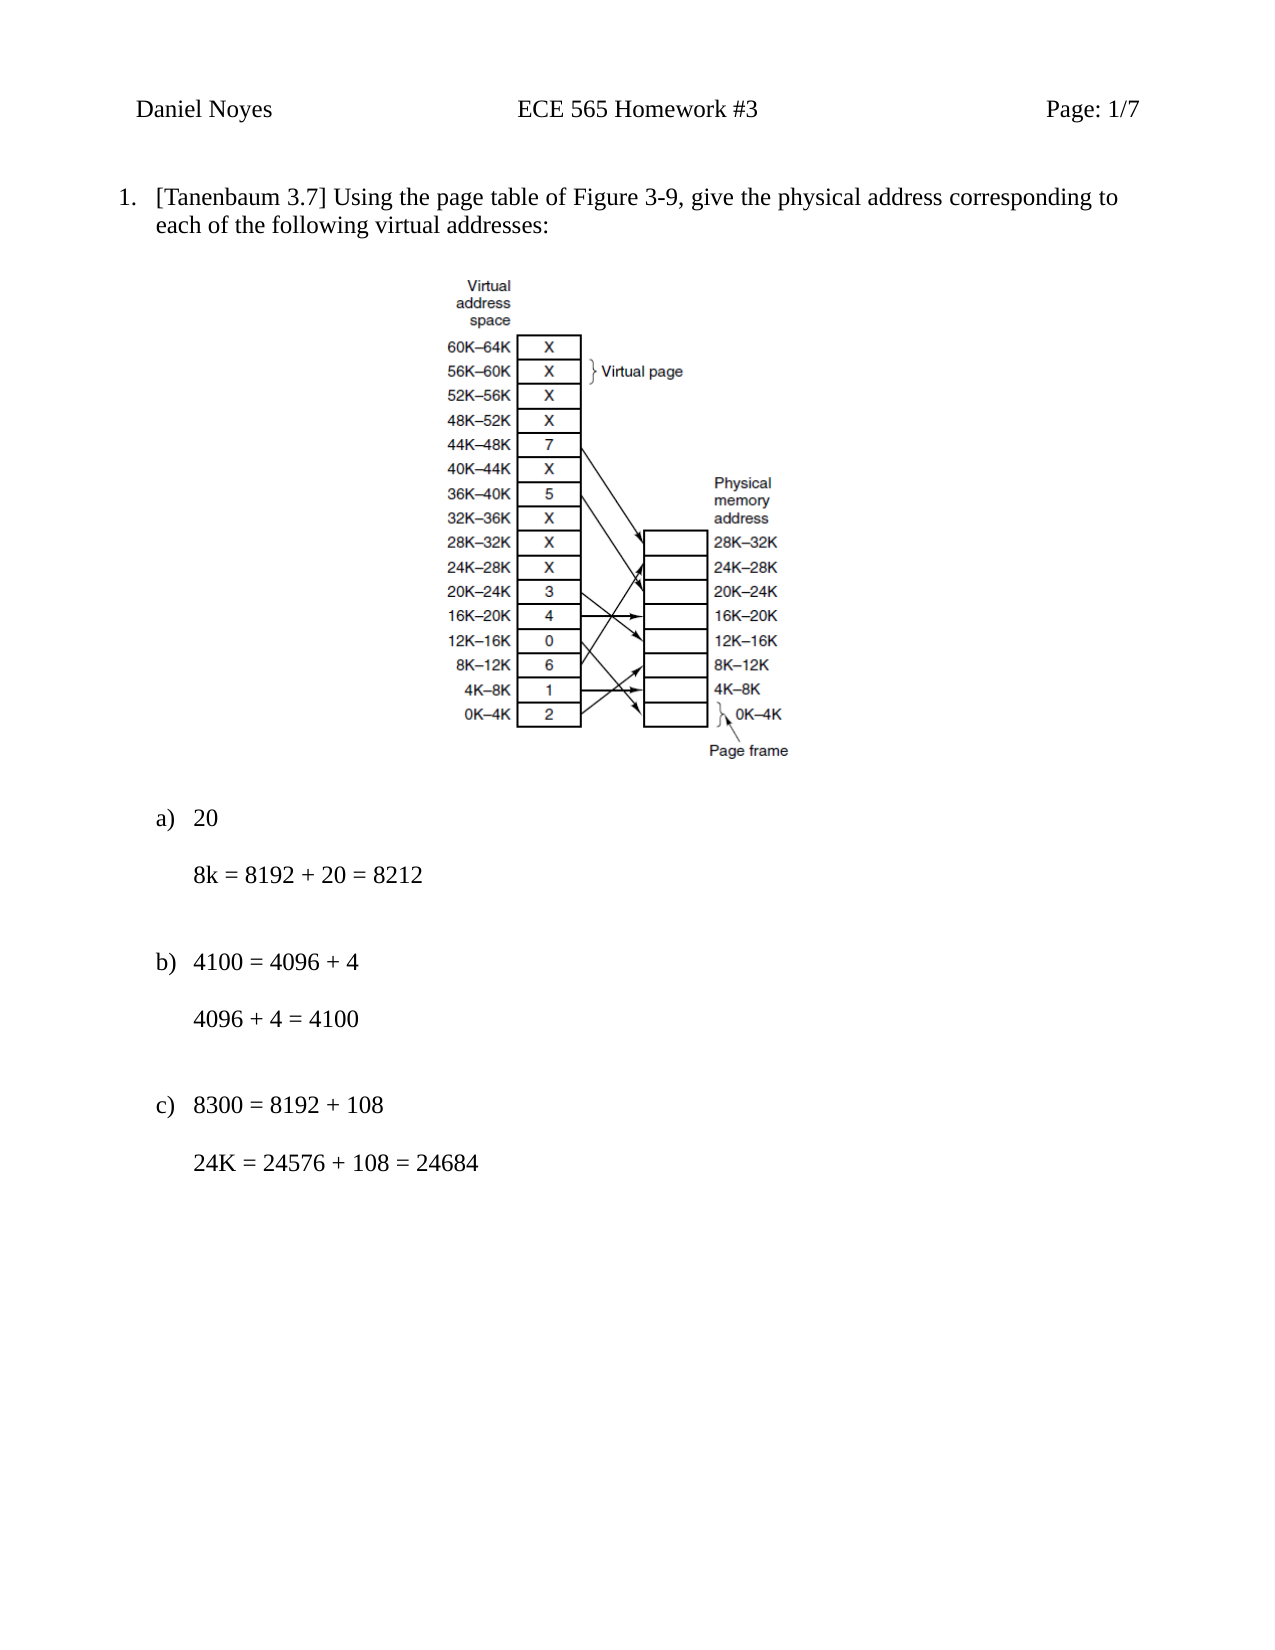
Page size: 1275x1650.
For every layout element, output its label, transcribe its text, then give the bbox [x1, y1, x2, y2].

list 4100 = 4096 + 4 [156, 947, 1119, 976]
text 8k = 8192 + 20 = 8212 [193, 861, 1082, 889]
list 20 [156, 803, 1119, 832]
text 24K = 24576 + 108 = 24684 [193, 1148, 1082, 1177]
text 4096 + 4 = 4100 [193, 1004, 1082, 1033]
picture [420, 267, 818, 775]
list 8300 = 8192 + 108 [156, 1091, 1119, 1119]
list [Tanenbaum 3.7] Using the page table of Figure 3-9, give the physical address corresponding to each of the following virtual addresses: [118, 182, 1119, 239]
